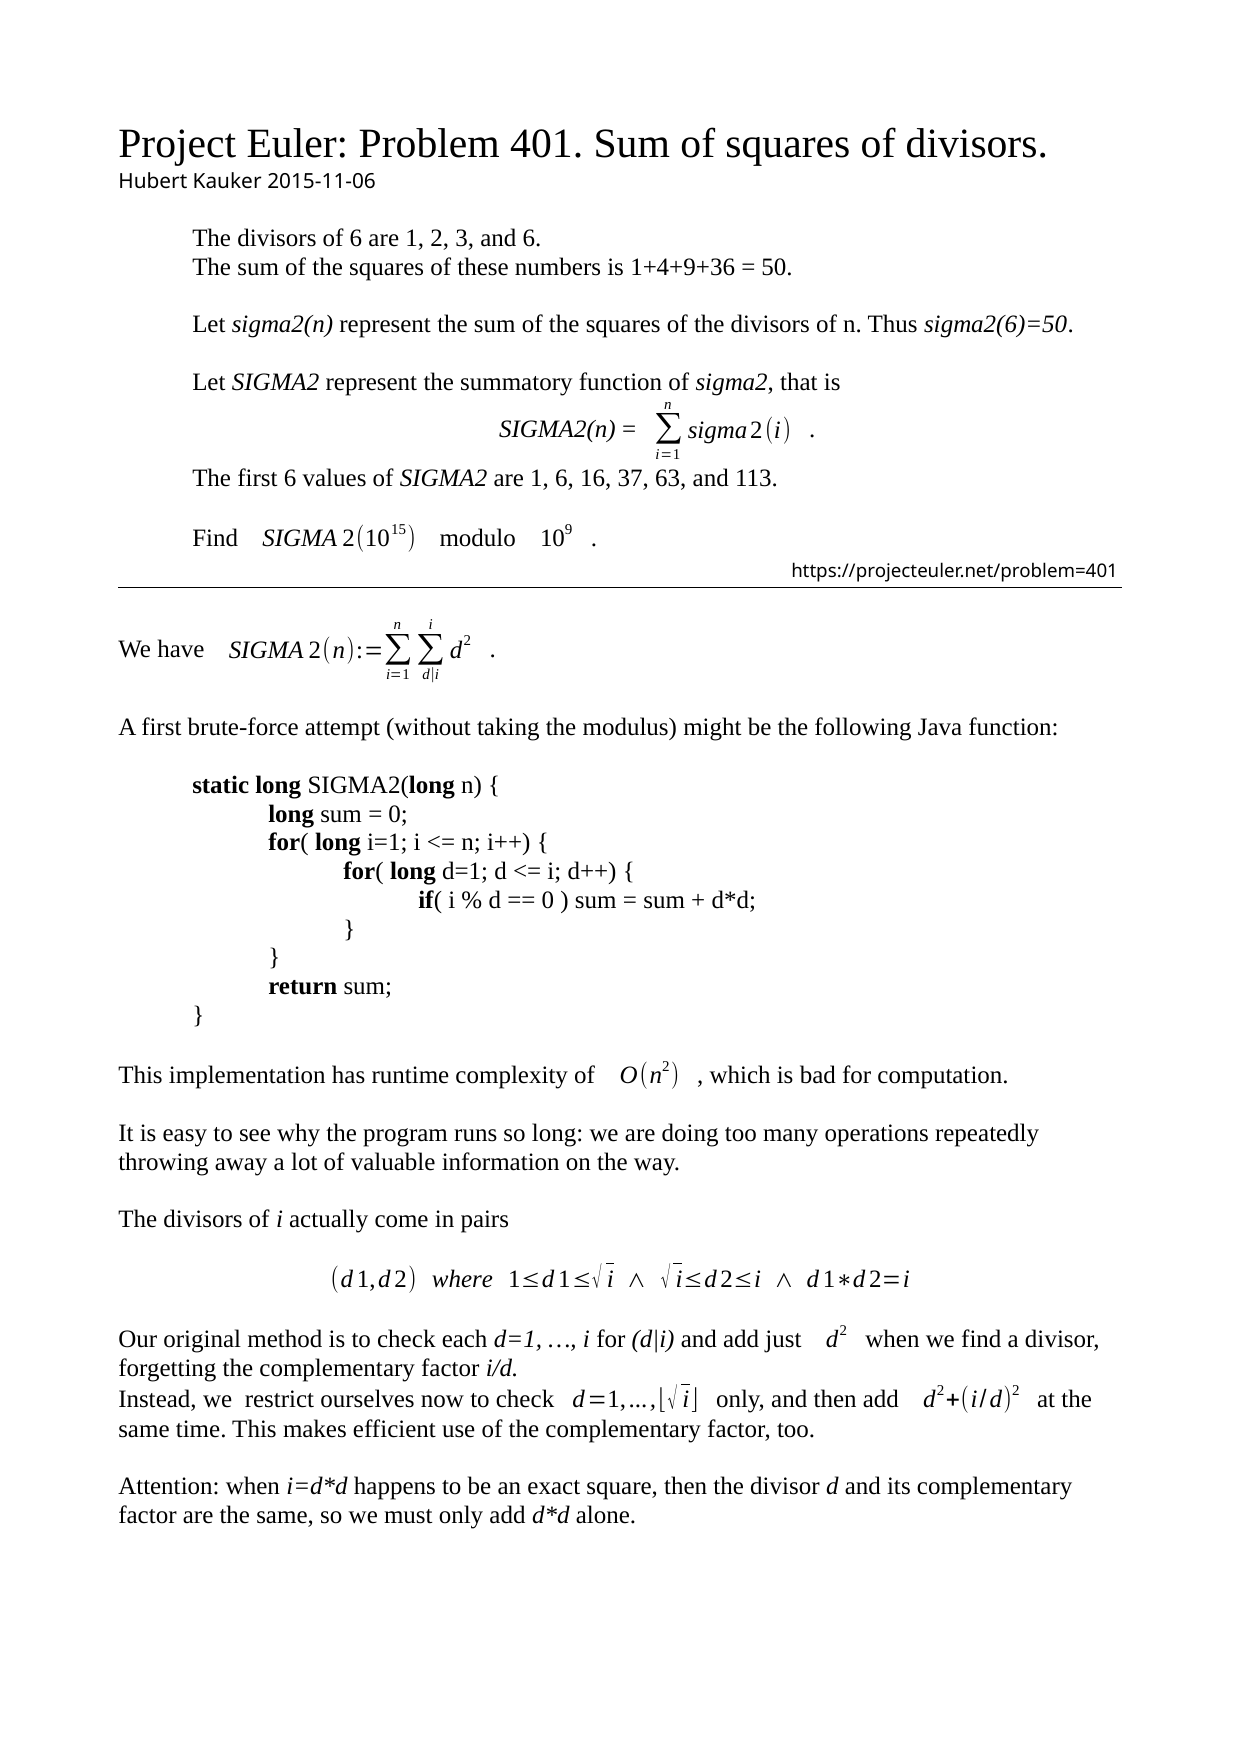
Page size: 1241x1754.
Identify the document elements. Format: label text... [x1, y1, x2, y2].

text The divisors of 6 are 1, 2, 3, and 6. [192, 223, 1122, 252]
text Attention: when i=d*d happens to be an exact square, then the divisor d and its complementary factor are the same, so we must only add d*d alone. [118, 1471, 1122, 1529]
text Hubert Kauker 2015-11-06 [118, 166, 1122, 194]
text https://projecteuler.net/problem=401 [118, 553, 1122, 587]
text static long SIGMA2(long n) { [192, 770, 1122, 799]
text Project Euler: Problem 401. Sum of squares of divisors. [118, 118, 1122, 166]
text We have . [118, 616, 1122, 684]
text } [192, 914, 1122, 942]
text The divisors of i actually come in pairs [118, 1204, 1122, 1233]
text The first 6 values of SIGMA2 are 1, 6, 16, 37, 63, and 113. [192, 463, 1122, 492]
text Our original method is to check each d=1, …, i for (d|i) and add just when we find a divisor, forgetting the complementary factor i/d. [118, 1322, 1122, 1382]
text It is easy to see why the program runs so long: we are doing too many operations repeatedly throwing away a lot of valuable information on the way. [118, 1118, 1122, 1176]
text for( long i=1; i <= n; i++) { [192, 827, 1122, 856]
text SIGMA2(n) =. [192, 396, 1122, 463]
text if( i % d == 0 ) sum = sum + d*d; [192, 885, 1122, 914]
text return sum; [192, 971, 1122, 1000]
text Find modulo . [192, 521, 1122, 553]
text } [192, 942, 1122, 971]
text A first brute-force attempt (without taking the modulus) might be the following Java function: [118, 712, 1122, 741]
text Let sigma2(n) represent the sum of the squares of the divisors of n. Thus sigma2(6)=50. [192, 309, 1122, 338]
text The sum of the squares of these numbers is 1+4+9+36 = 50. [192, 252, 1122, 281]
text for( long d=1; d <= i; d++) { [192, 856, 1122, 885]
text Instead, we restrict ourselves now to checkonly, and then add at the same time. This makes efficient use of the complementary factor, too. [118, 1382, 1122, 1442]
text long sum = 0; [192, 799, 1122, 827]
text Let SIGMA2 represent the summatory function of sigma2, that is [192, 367, 1122, 396]
text This implementation has runtime complexity of , which is bad for computation. [118, 1057, 1122, 1089]
text } [192, 1000, 1122, 1029]
